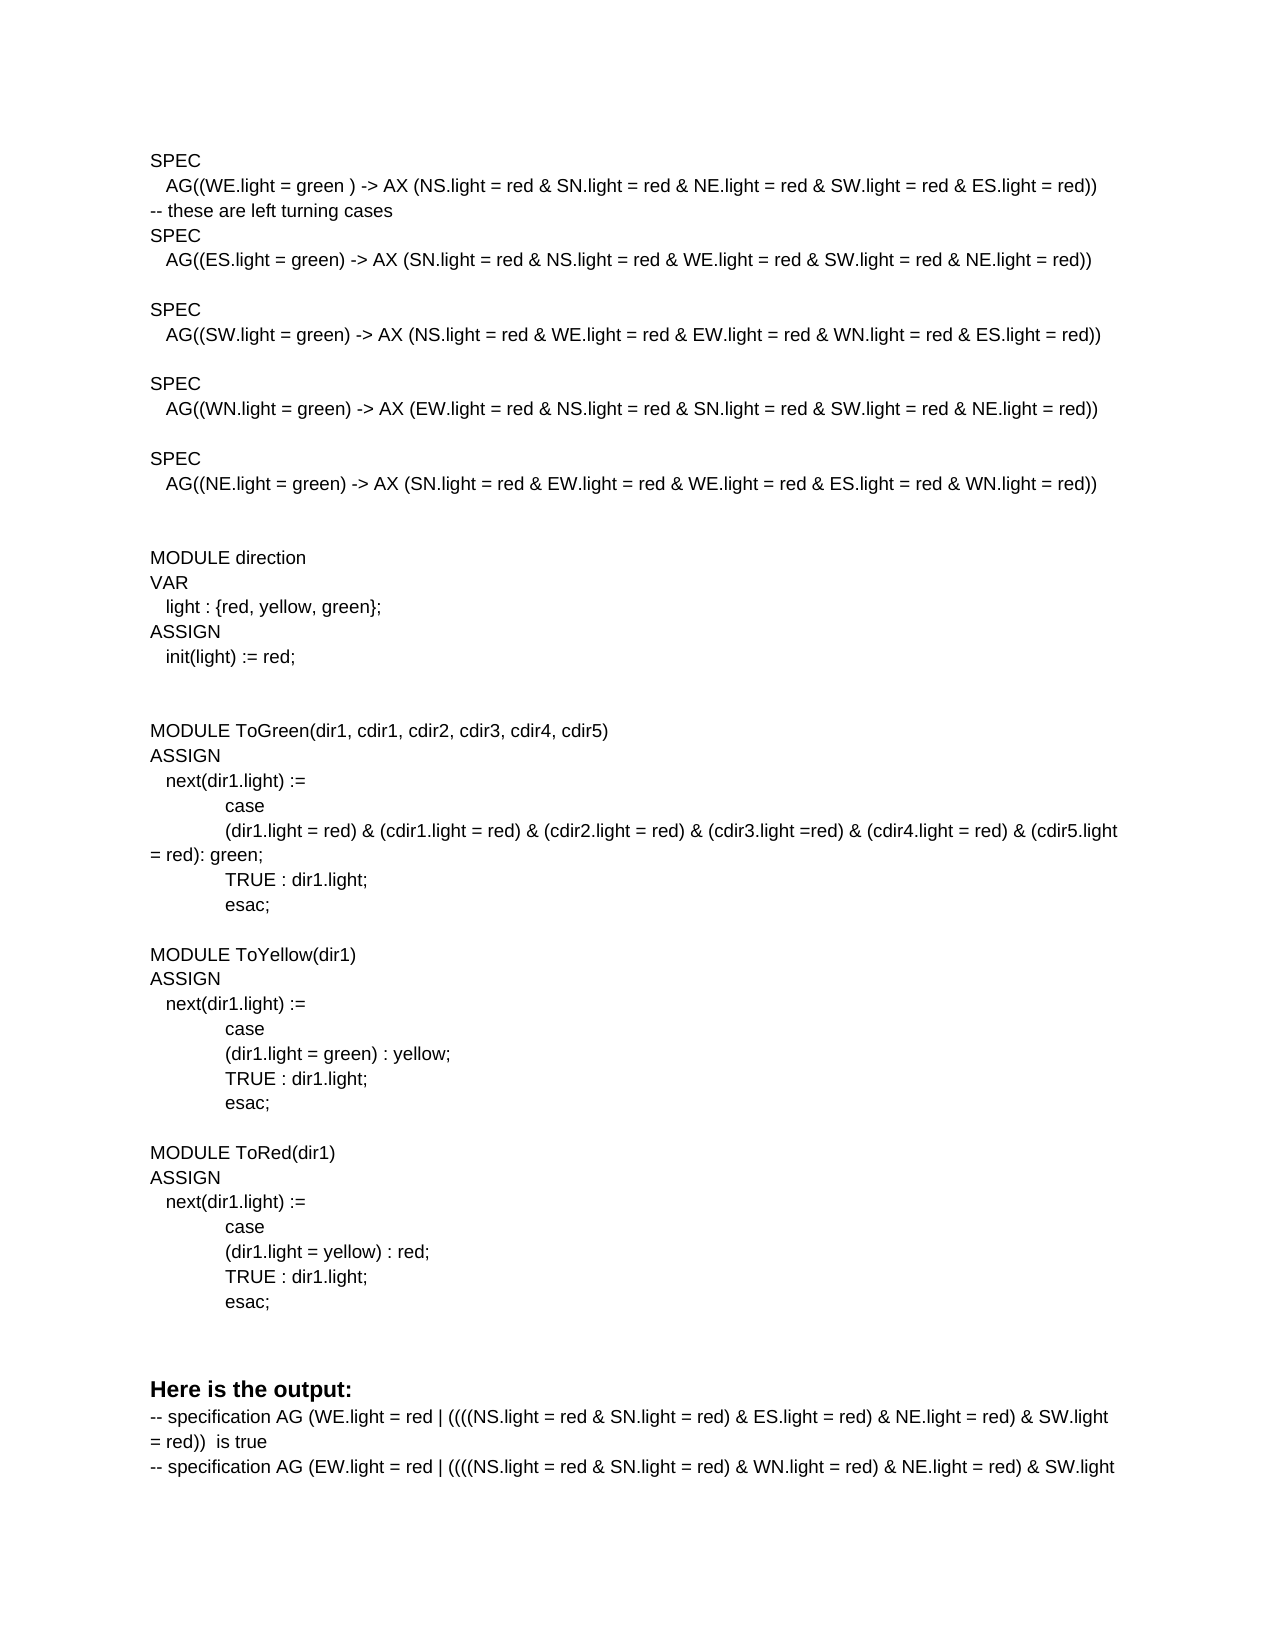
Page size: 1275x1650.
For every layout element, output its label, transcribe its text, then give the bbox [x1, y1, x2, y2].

text SPEC [150, 150, 1125, 172]
text -- specification AG (WE.light = red | ((((NS.light = red & SN.light = red) & ES.light = red) & NE.light = red) & SW.light = red)) is true [150, 1406, 1125, 1452]
text esac; [150, 1290, 1125, 1312]
text esac; [150, 1092, 1125, 1114]
text MODULE ToYellow(dir1) [150, 943, 1125, 965]
text -- specification AG (EW.light = red | ((((NS.light = red & SN.light = red) & WN.light = red) & NE.light = red) & SW.light [150, 1455, 1125, 1477]
text (dir1.light = yellow) : red; [150, 1241, 1125, 1262]
text (dir1.light = green) : yellow; [150, 1042, 1125, 1064]
text next(dir1.light) := [150, 770, 1125, 791]
text case [150, 1216, 1125, 1238]
text light : {red, yellow, green}; [150, 596, 1125, 618]
text TRUE : dir1.light; [150, 1266, 1125, 1287]
text AG((WE.light = green ) -> AX (NS.light = red & SN.light = red & NE.light = red & SW.light = red & ES.light = red)) [150, 175, 1125, 196]
text case [150, 794, 1125, 816]
text MODULE ToRed(dir1) [150, 1142, 1125, 1163]
text ASSIGN [150, 745, 1125, 767]
text Here is the output: [150, 1376, 1125, 1402]
text -- these are left turning cases [150, 199, 1125, 221]
text init(light) := red; [150, 646, 1125, 667]
text AG((ES.light = green) -> AX (SN.light = red & NS.light = red & WE.light = red & SW.light = red & NE.light = red)) [150, 249, 1125, 271]
text (dir1.light = red) & (cdir1.light = red) & (cdir2.light = red) & (cdir3.light =red) & (cdir4.light = red) & (cdir5.light = red): green; [150, 819, 1125, 866]
text ASSIGN [150, 968, 1125, 990]
text SPEC [150, 373, 1125, 395]
text esac; [150, 894, 1125, 915]
text SPEC [150, 447, 1125, 469]
text VAR [150, 571, 1125, 593]
text SPEC [150, 224, 1125, 246]
text ASSIGN [150, 621, 1125, 643]
text MODULE direction [150, 547, 1125, 568]
text ASSIGN [150, 1166, 1125, 1188]
text AG((NE.light = green) -> AX (SN.light = red & EW.light = red & WE.light = red & ES.light = red & WN.light = red)) [150, 472, 1125, 494]
text next(dir1.light) := [150, 993, 1125, 1014]
text next(dir1.light) := [150, 1191, 1125, 1213]
text SPEC [150, 299, 1125, 320]
text TRUE : dir1.light; [150, 1067, 1125, 1089]
text case [150, 1018, 1125, 1039]
text TRUE : dir1.light; [150, 869, 1125, 891]
text AG((SW.light = green) -> AX (NS.light = red & WE.light = red & EW.light = red & WN.light = red & ES.light = red)) [150, 323, 1125, 345]
text AG((WN.light = green) -> AX (EW.light = red & NS.light = red & SN.light = red & SW.light = red & NE.light = red)) [150, 398, 1125, 419]
text MODULE ToGreen(dir1, cdir1, cdir2, cdir3, cdir4, cdir5) [150, 720, 1125, 742]
